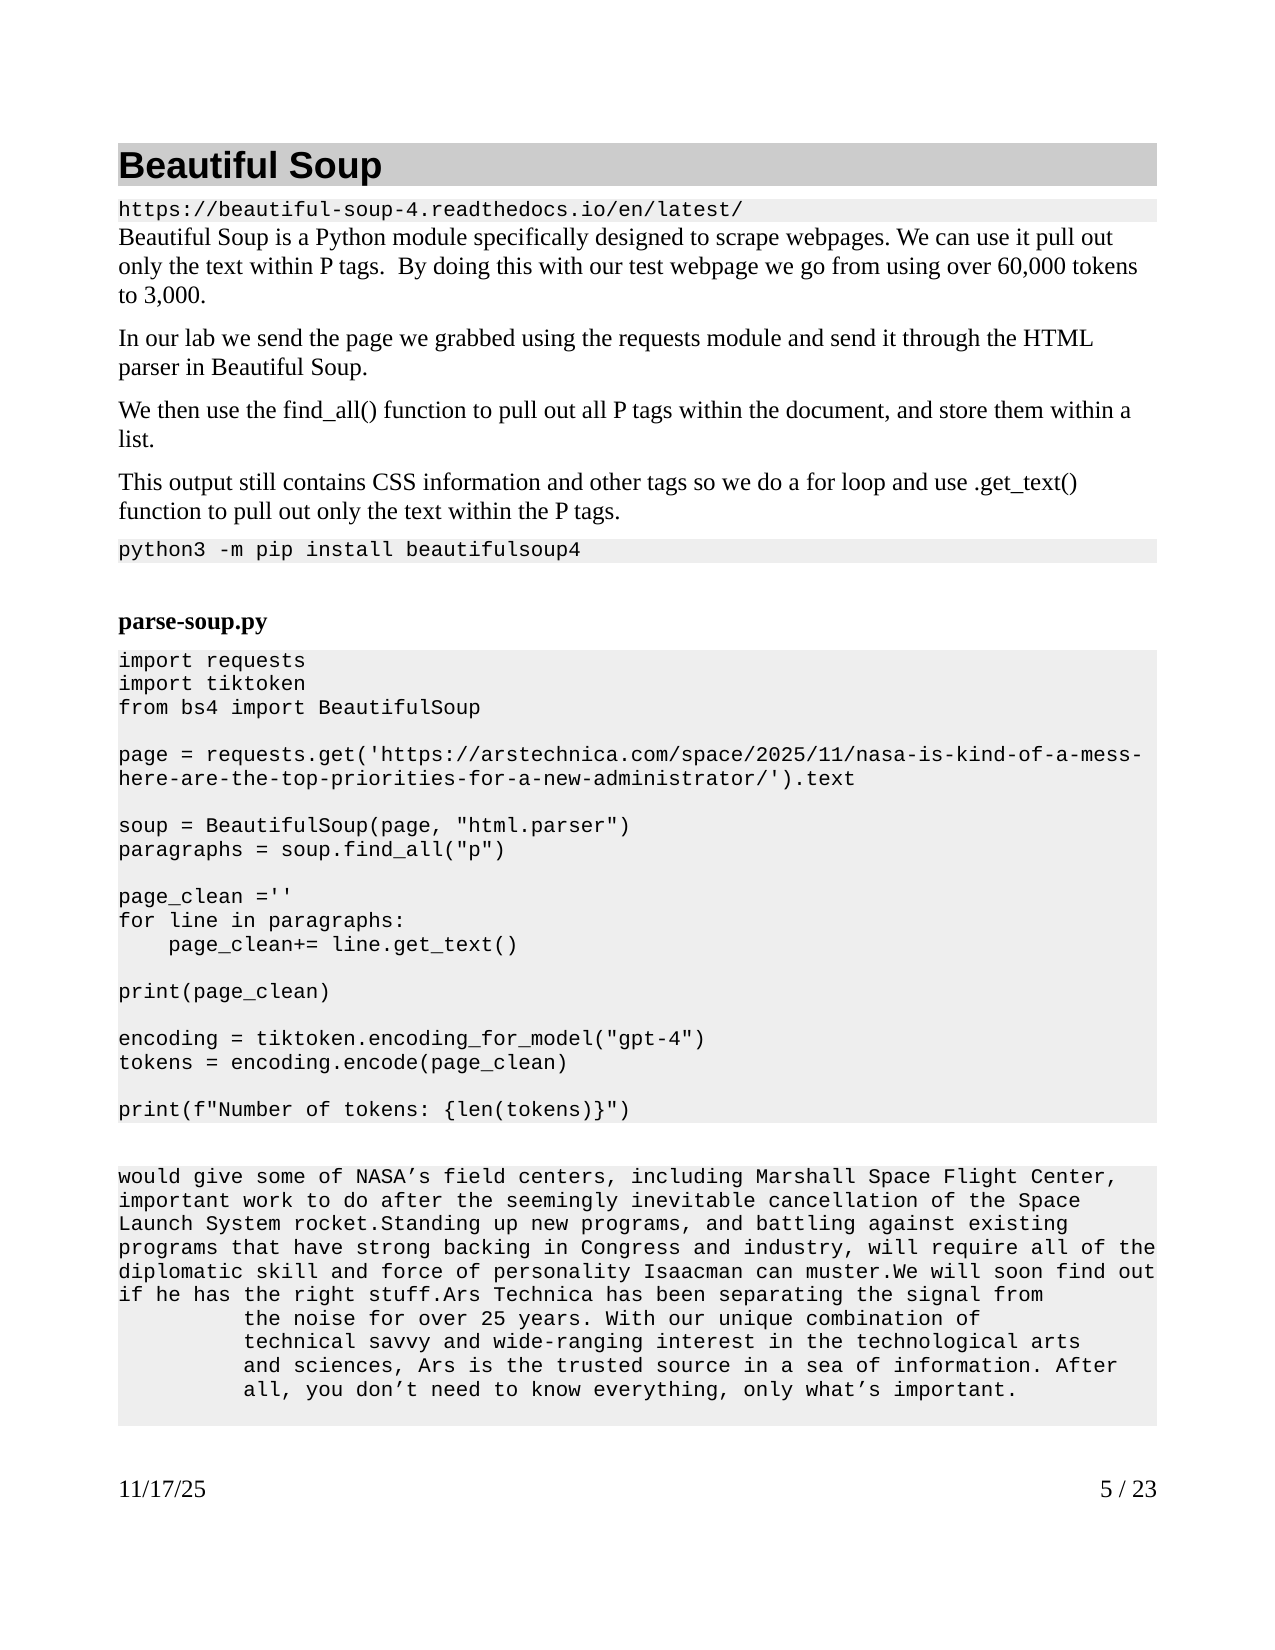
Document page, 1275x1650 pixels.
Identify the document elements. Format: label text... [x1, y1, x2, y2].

text and sciences, Ars is the trusted source in a sea of information. After [118, 1355, 1157, 1379]
text https://beautiful-soup-4.readthedocs.io/en/latest/ [118, 199, 1157, 222]
text We then use the find_all() function to pull out all P tags within the document, and store them within a list. [118, 395, 1157, 453]
text import tiktoken [118, 673, 1157, 697]
text In our lab we send the page we grabbed using the requests module and send it through the HTML parser in Beautiful Soup. [118, 323, 1157, 381]
text python3 -m pip install beautifulsoup4 [118, 539, 1157, 563]
text parse-soup.py [118, 606, 1157, 635]
text page_clean ='' [118, 886, 1157, 910]
text tokens = encoding.encode(page_clean) [118, 1052, 1157, 1075]
text page = requests.get('https://arstechnica.com/space/2025/11/nasa-is-kind-of-a-mess-here-are-the-top-priorities-for-a-new-administrator/').text [118, 744, 1157, 792]
subtitle Beautiful Soup [118, 143, 1157, 186]
text for line in paragraphs: [118, 910, 1157, 933]
text the noise for over 25 years. With our unique combination of [118, 1308, 1157, 1332]
text This output still contains CSS information and other tags so we do a for loop and use .get_text() function to pull out only the text within the P tags. [118, 467, 1157, 525]
text import requests [118, 650, 1157, 673]
text from bs4 import BeautifulSoup [118, 697, 1157, 721]
text would give some of NASA’s field centers, including Marshall Space Flight Center, important work to do after the seemingly inevitable cancellation of the Space Launch System rocket.Standing up new programs, and battling against existing programs that have strong backing in Congress and industry, will require all of the diplomatic skill and force of personality Isaacman can muster.We will soon find out if he has the right stuff.Ars Technica has been separating the signal from [118, 1166, 1157, 1308]
text print(page_clean) [118, 981, 1157, 1004]
text paragraphs = soup.find_all("p") [118, 839, 1157, 863]
text Beautiful Soup is a Python module specifically designed to scrape webpages. We can use it pull out only the text within P tags. By doing this with our test webpage we go from using over 60,000 tokens to 3,000. [118, 222, 1157, 309]
text encoding = tiktoken.encoding_for_model("gpt-4") [118, 1028, 1157, 1052]
text page_clean+= line.get_text() [118, 933, 1157, 957]
text print(f"Number of tokens: {len(tokens)}") [118, 1099, 1157, 1123]
text soup = BeautifulSoup(page, "html.parser") [118, 815, 1157, 839]
text all, you don’t need to know everything, only what’s important. [118, 1379, 1157, 1402]
text technical savvy and wide-ranging interest in the technological arts [118, 1332, 1157, 1355]
